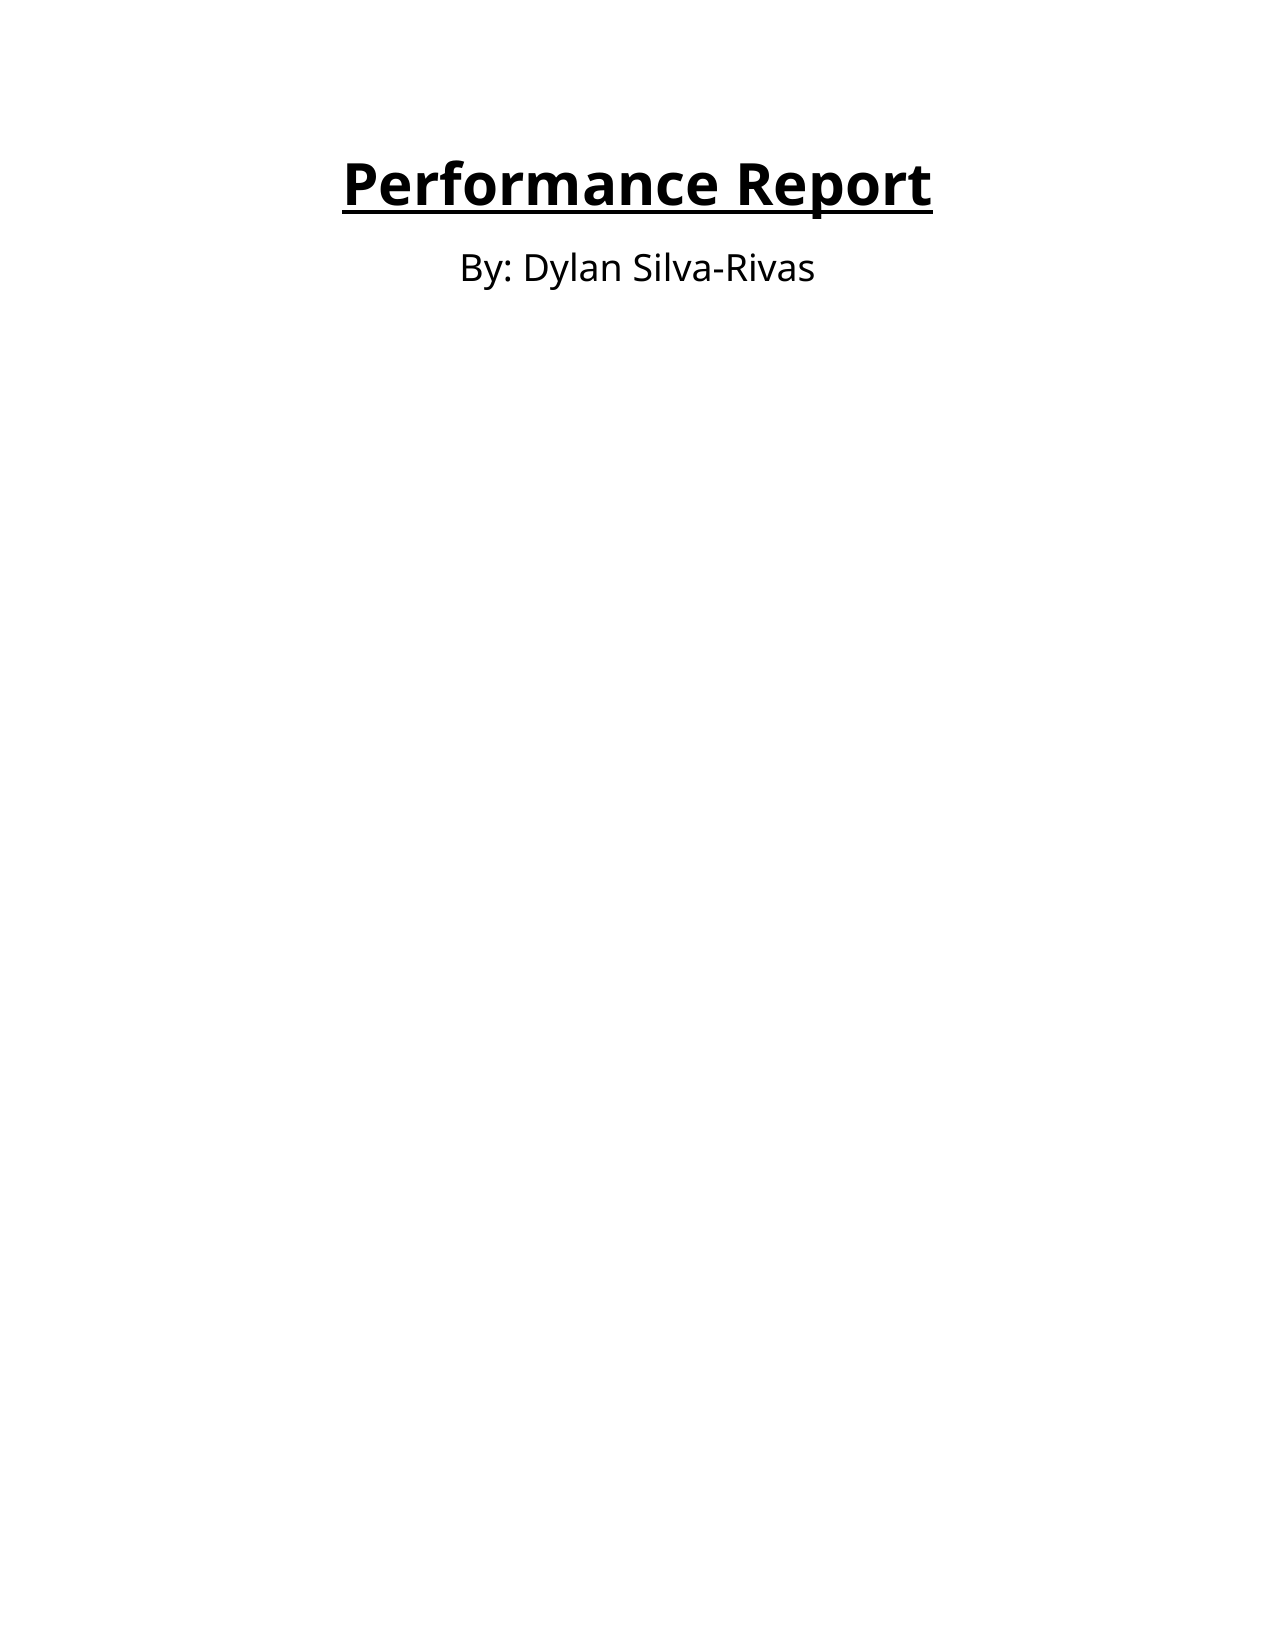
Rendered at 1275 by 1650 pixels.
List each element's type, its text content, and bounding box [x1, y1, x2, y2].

title Performance Report [118, 143, 1157, 223]
subtitle By: Dylan Silva-Rivas [118, 241, 1157, 292]
